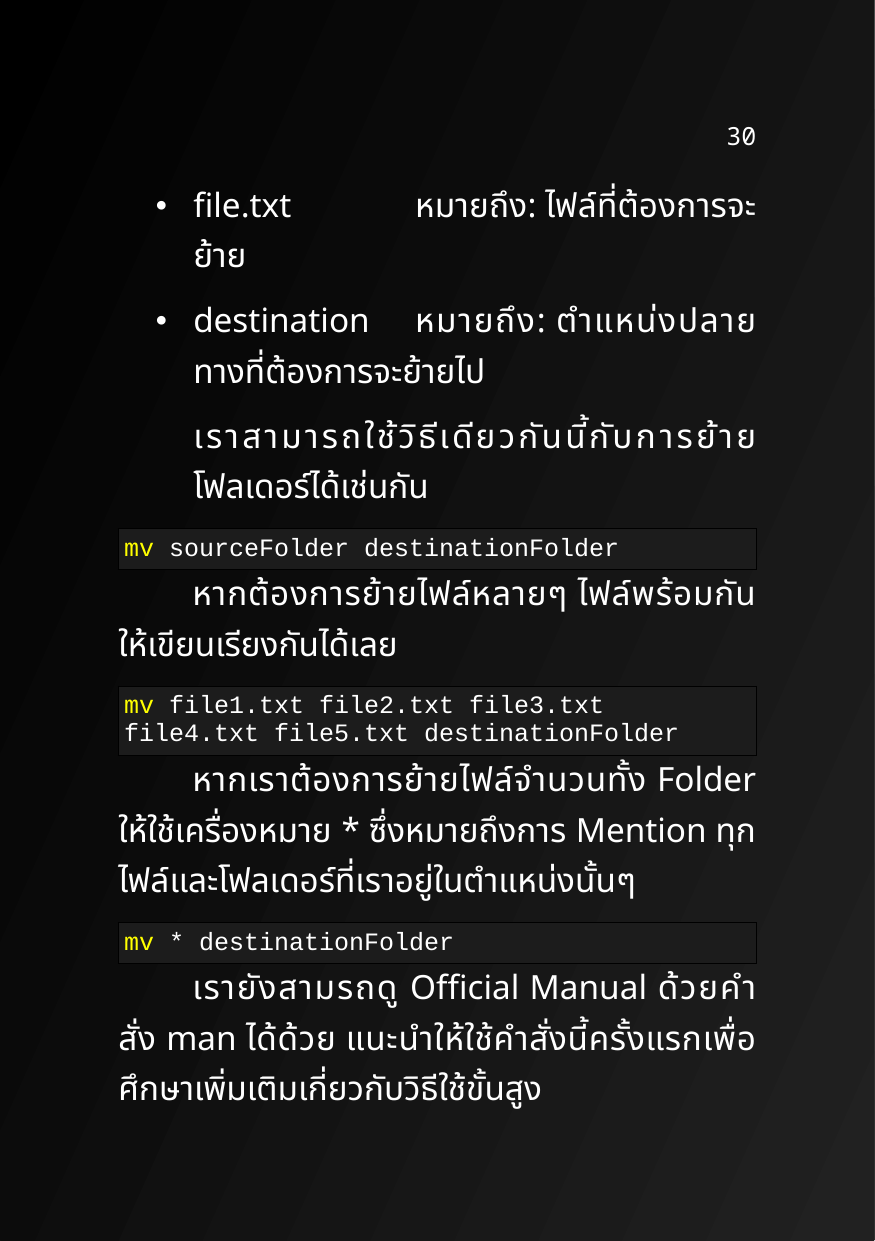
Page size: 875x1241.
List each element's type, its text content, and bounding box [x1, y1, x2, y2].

list เราสามารถใช้วิธีเดียวกันนี้กับการย้ายโฟลเดอร์ได้เช่นกัน [156, 413, 756, 514]
list file.txt หมายถึง: ไฟล์ที่ต้องการจะย้าย [156, 182, 756, 283]
text หากต้องการย้ายไฟล์หลายๆ ไฟล์พร้อมกัน ให้เขียนเรียงกันได้เลย [118, 570, 756, 671]
table_header mv file1.txt file2.txt file3.txt file4.txt file5.txt destinationFolder [119, 687, 756, 755]
table_header mv * destinationFolder [119, 923, 756, 963]
table_header mv sourceFolder destinationFolder [119, 529, 756, 569]
text หากเราต้องการย้ายไฟล์จำนวนทั้ง Folder ให้ใช้เครื่องหมาย * ซึ่งหมายถึงการ Mention ทุกไฟล์และโฟลเดอร์ที่เราอยู่ในตำแหน่งนั้นๆ [118, 756, 756, 908]
text เรายังสามรถดู Official Manual ด้วยคำสั่ง man ได้ด้วย แนะนำให้ใช้คำสั่งนี้ครั้งแรกเพื่อศึกษาเพิ่มเติมเกี่ยวกับวิธีใช้ขั้นสูง [118, 964, 756, 1116]
list destination หมายถึง: ตำแหน่งปลายทางที่ต้องการจะย้ายไป [156, 297, 756, 398]
